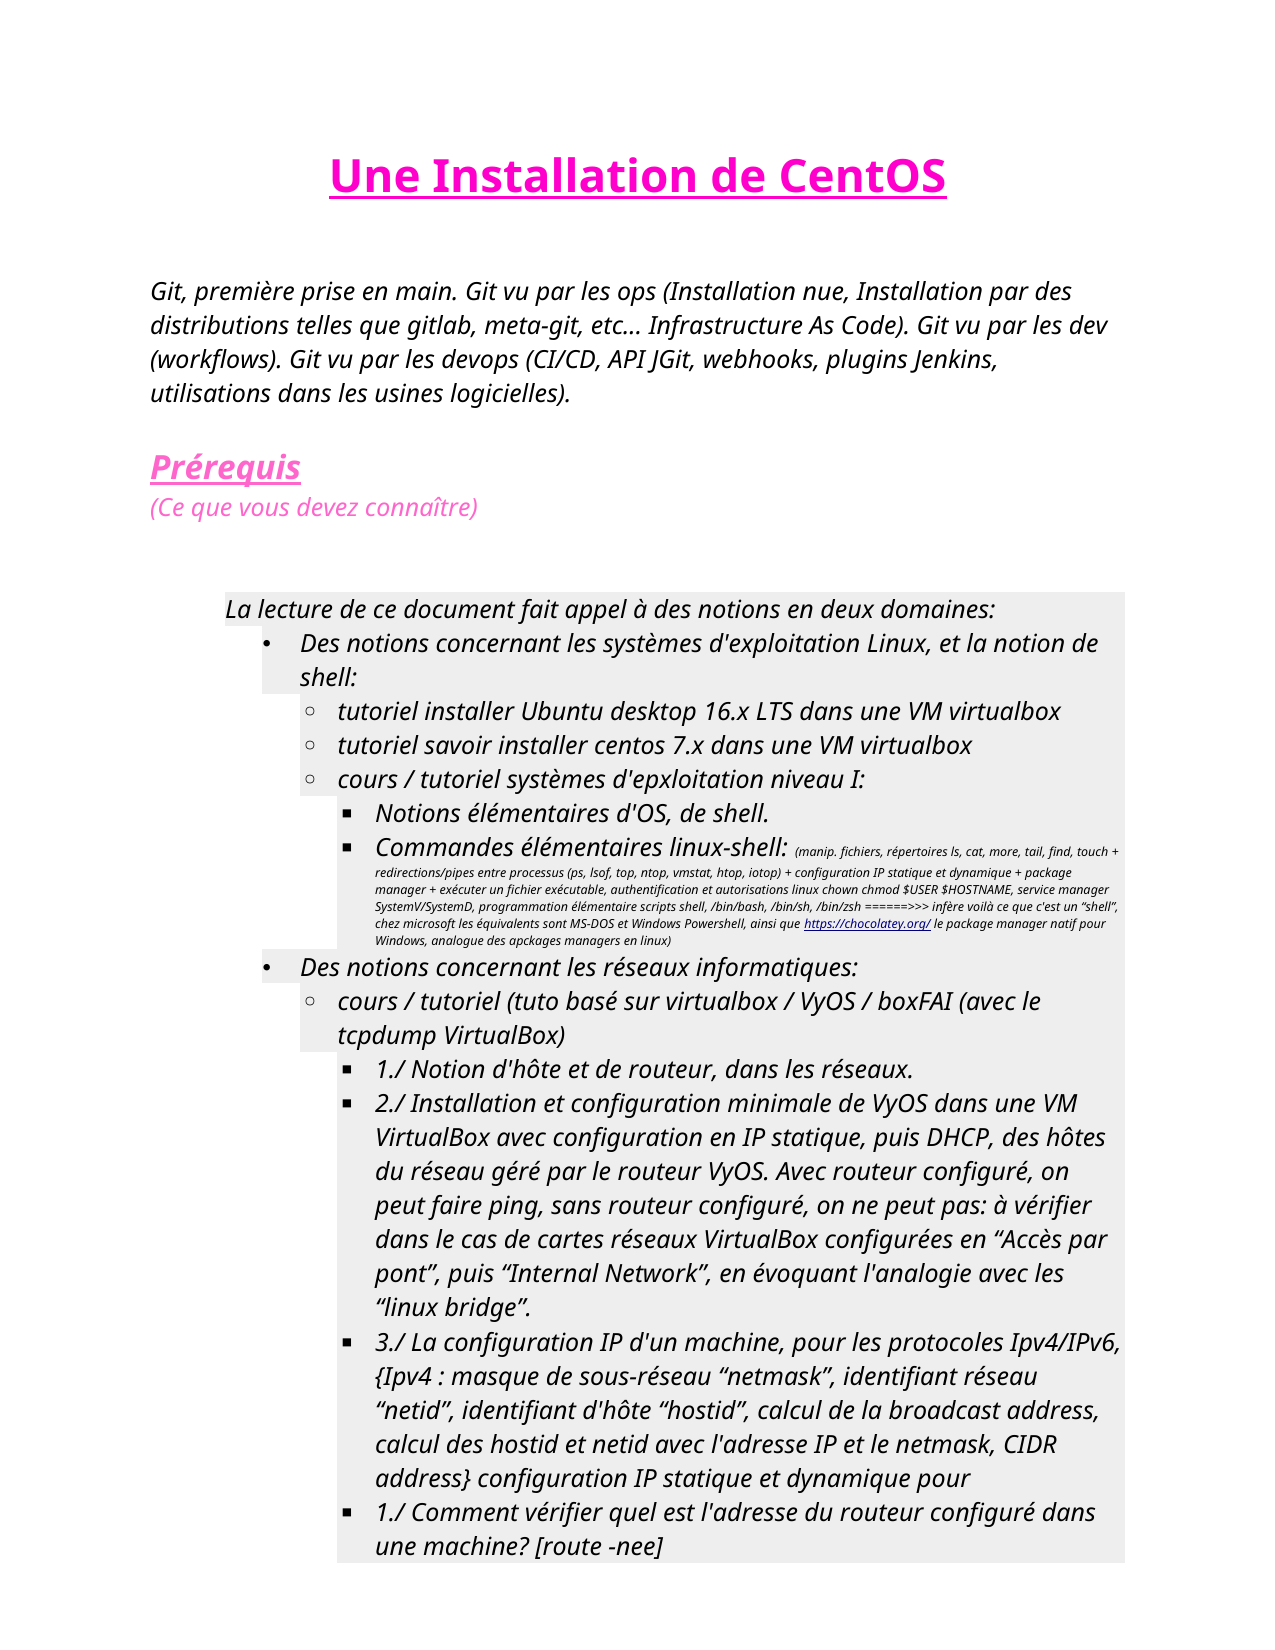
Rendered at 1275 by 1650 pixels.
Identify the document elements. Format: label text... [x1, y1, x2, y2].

text Git, première prise en main. Git vu par les ops (Installation nue, Installation par des distributions telles que gitlab, meta-git, etc... Infrastructure As Code). Git vu par les dev (workflows). Git vu par les devops (CI/CD, API JGit, webhooks, plugins Jenkins, utilisations dans les usines logicielles). [150, 274, 1125, 410]
list 1./ Comment vérifier quel est l'adresse du routeur configuré dans une machine? [route -nee] [337, 1494, 1125, 1563]
list Des notions concernant les réseaux informatiques: [262, 949, 1125, 983]
list 3./ La configuration IP d'un machine, pour les protocoles Ipv4/IPv6, {Ipv4 : masque de sous-réseau “netmask”, identifiant réseau “netid”, identifiant d'hôte “hostid”, calcul de la broadcast address, calcul des hostid et netid avec l'adresse IP et le netmask, CIDR address} configuration IP statique et dynamique pour [337, 1324, 1125, 1494]
list tutoriel savoir installer centos 7.x dans une VM virtualbox [300, 728, 1125, 762]
text Une Installation de CentOS [150, 143, 1125, 206]
list tutoriel installer Ubuntu desktop 16.x LTS dans une VM virtualbox [300, 694, 1125, 728]
text La lecture de ce document fait appel à des notions en deux domaines: [225, 592, 1125, 626]
list 1./ Notion d'hôte et de routeur, dans les réseaux. [337, 1052, 1125, 1086]
list Commandes élémentaires linux-shell: (manip. fichiers, répertoires ls, cat, more, tail, find, touch + redirections/pipes entre processus (ps, lsof, top, ntop, vmstat, htop, iotop) + configuration IP statique et dynamique + package manager + exécuter un fichier exécutable, authentification et autorisations linux chown chmod $USER $HOSTNAME, service manager SystemV/SystemD, programmation élémentaire scripts shell, /bin/bash, /bin/sh, /bin/zsh ======>>> infère voilà ce que c'est un “shell”, chez microsoft les équivalents sont MS-DOS et Windows Powershell, ainsi que https://chocolatey.org/ le package manager natif pour Windows, analogue des apckages managers en linux) [337, 830, 1125, 949]
text (Ce que vous devez connaître) [150, 489, 1125, 523]
list Des notions concernant les systèmes d'exploitation Linux, et la notion de shell: [262, 626, 1125, 694]
text Prérequis [150, 444, 1125, 489]
list Notions élémentaires d'OS, de shell. [337, 796, 1125, 830]
list 2./ Installation et configuration minimale de VyOS dans une VM VirtualBox avec configuration en IP statique, puis DHCP, des hôtes du réseau géré par le routeur VyOS. Avec routeur configuré, on peut faire ping, sans routeur configuré, on ne peut pas: à vérifier dans le cas de cartes réseaux VirtualBox configurées en “Accès par pont”, puis “Internal Network”, en évoquant l'analogie avec les “linux bridge”. [337, 1086, 1125, 1324]
list cours / tutoriel (tuto basé sur virtualbox / VyOS / boxFAI (avec le tcpdump VirtualBox) [300, 983, 1125, 1052]
list cours / tutoriel systèmes d'epxloitation niveau I: [300, 762, 1125, 796]
